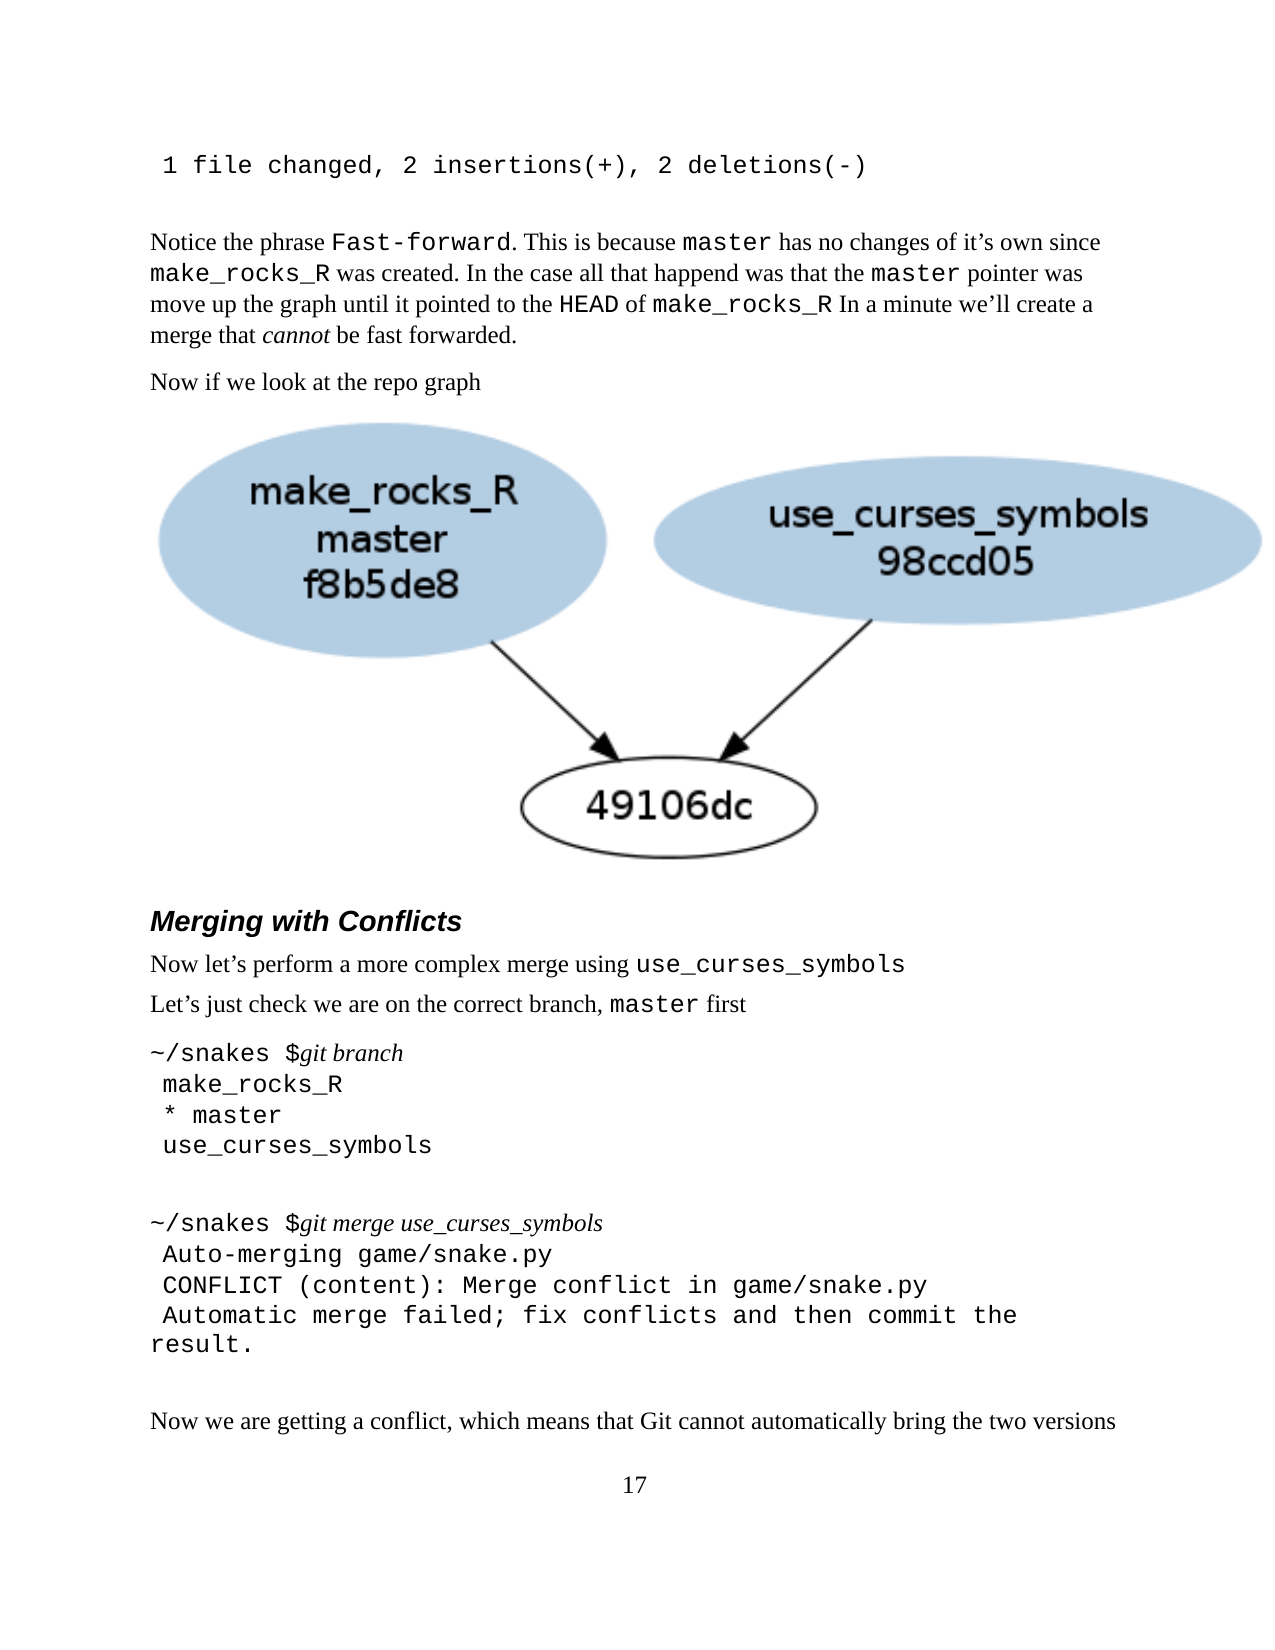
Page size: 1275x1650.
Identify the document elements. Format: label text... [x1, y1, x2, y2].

text Now if we look at the repo graph [150, 367, 1125, 395]
text Now let’s perform a more complex merge using use_curses_symbols [150, 949, 1125, 980]
text ~/snakes $git branch make_rocks_R * master use_curses_symbols [150, 1038, 1125, 1190]
text Now we are getting a conflict, which means that Git cannot automatically bring the two versions [150, 1406, 1125, 1435]
text Notice the phrase Fast-forward. This is because master has no changes of it’s own since make_rocks_R was created. In the case all that happend was that the master pointer was move up the graph until it pointed to the HEAD of make_rocks_R In a minute we’ll create a merge that cannot be fast forwarded. [150, 227, 1125, 349]
text ~/snakes $git merge use_curses_symbols Auto-merging game/snake.py CONFLICT (content): Merge conflict in game/snake.py Automatic merge failed; fix conflicts and then commit the result. [150, 1208, 1125, 1388]
picture [150, 413, 1273, 870]
text Let’s just check we are on the correct branch, master first [150, 989, 1125, 1020]
text 1 file changed, 2 insertions(+), 2 deletions(-) [150, 150, 1125, 209]
subtitle Merging with Conflicts [150, 903, 1125, 937]
